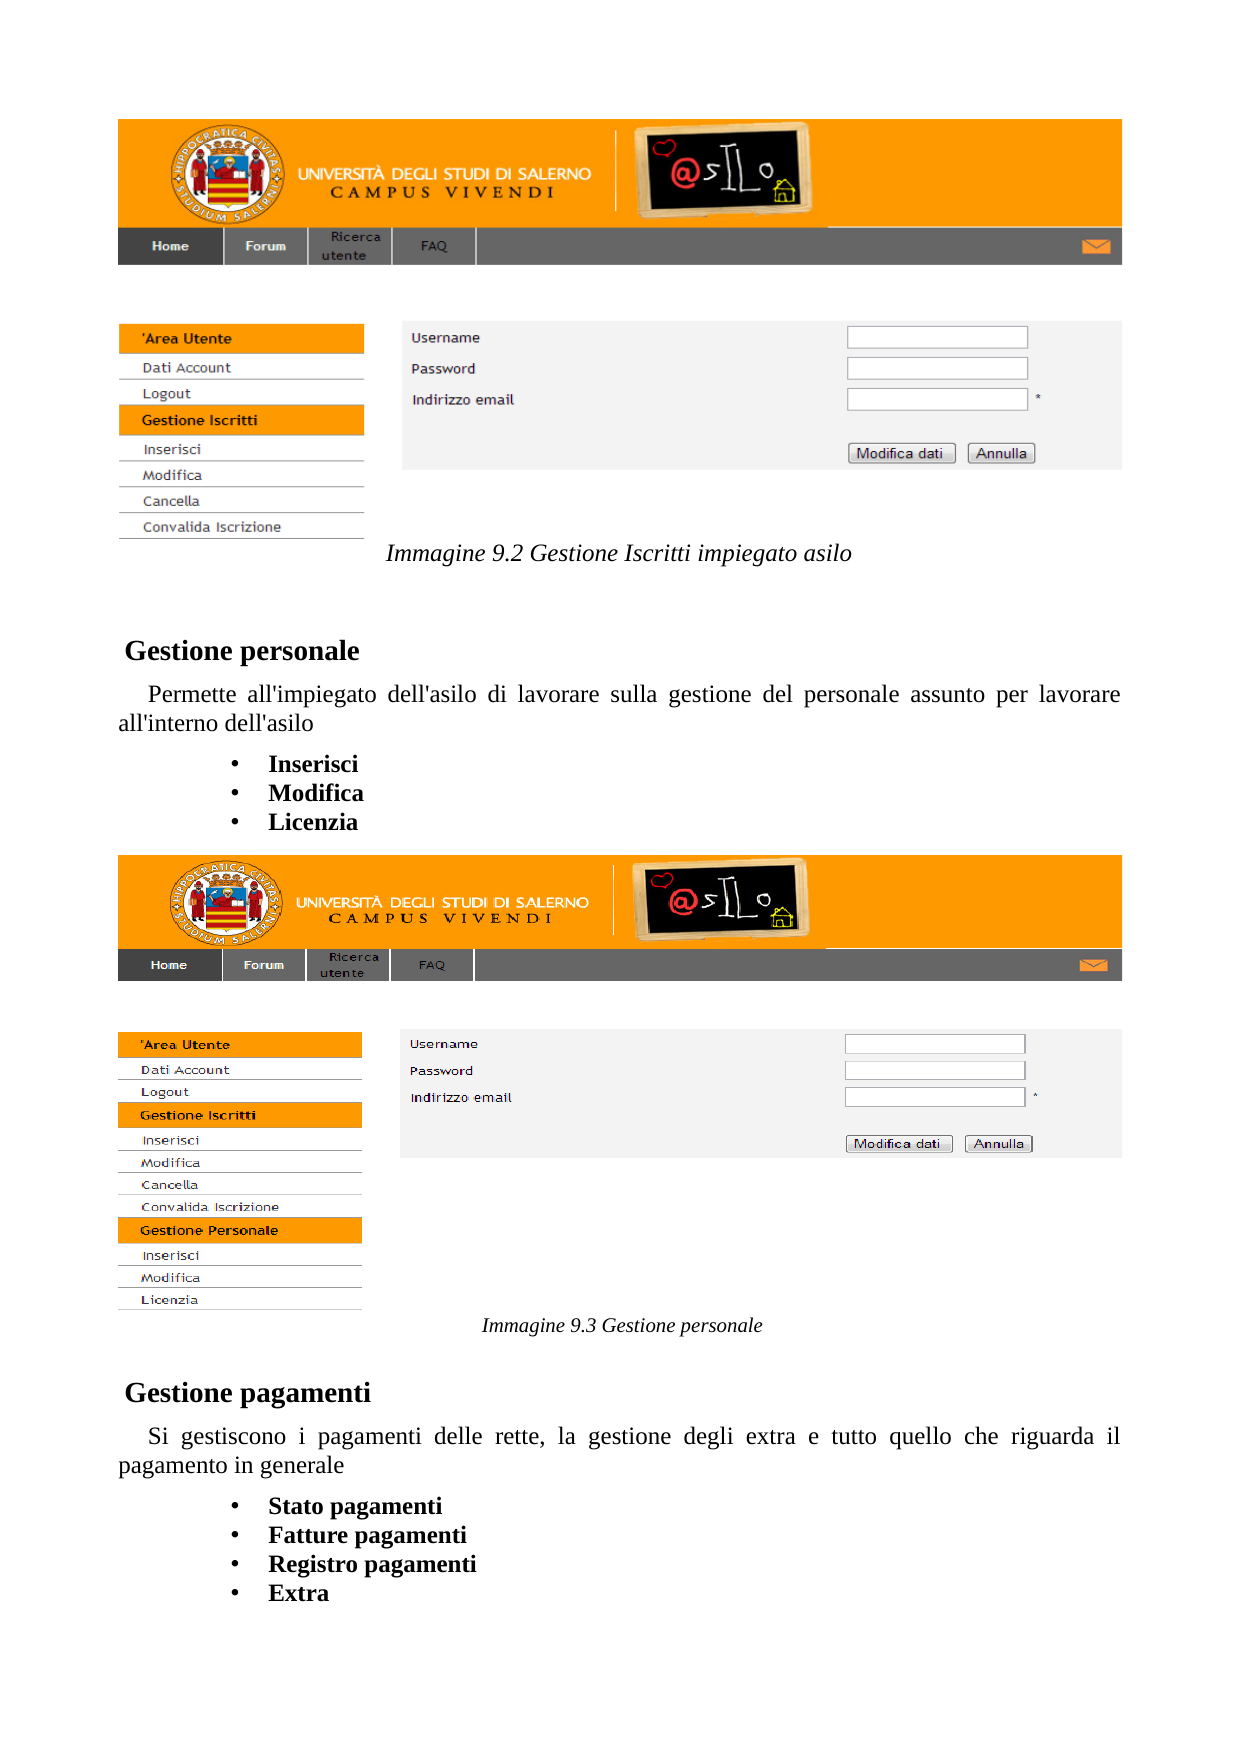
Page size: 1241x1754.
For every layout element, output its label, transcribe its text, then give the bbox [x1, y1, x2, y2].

text Immagine 9.3 Gestione personale [118, 1310, 1122, 1338]
text Permette all'impiegato dell'asilo di lavorare sulla gestione del personale assunto per lavorare all'interno dell'asilo [118, 679, 1122, 737]
list Registro pagamenti [231, 1549, 1122, 1578]
list Modifica [231, 778, 1122, 807]
text Si gestiscono i pagamenti delle rette, la gestione degli extra e tutto quello che riguarda il pagamento in generale [118, 1421, 1122, 1479]
list Licenzia [231, 807, 1122, 836]
text Immagine 9.2 Gestione Iscritti impiegato asilo [118, 539, 1122, 567]
list Extra [231, 1578, 1122, 1606]
list Inserisci [231, 749, 1122, 778]
list Fatture pagamenti [231, 1520, 1122, 1549]
picture [118, 118, 1123, 539]
picture [118, 855, 1123, 1310]
list Stato pagamenti [231, 1491, 1122, 1520]
subtitle Gestione personale [124, 633, 1122, 667]
text [118, 848, 1122, 855]
subtitle Gestione pagamenti [124, 1375, 1122, 1409]
